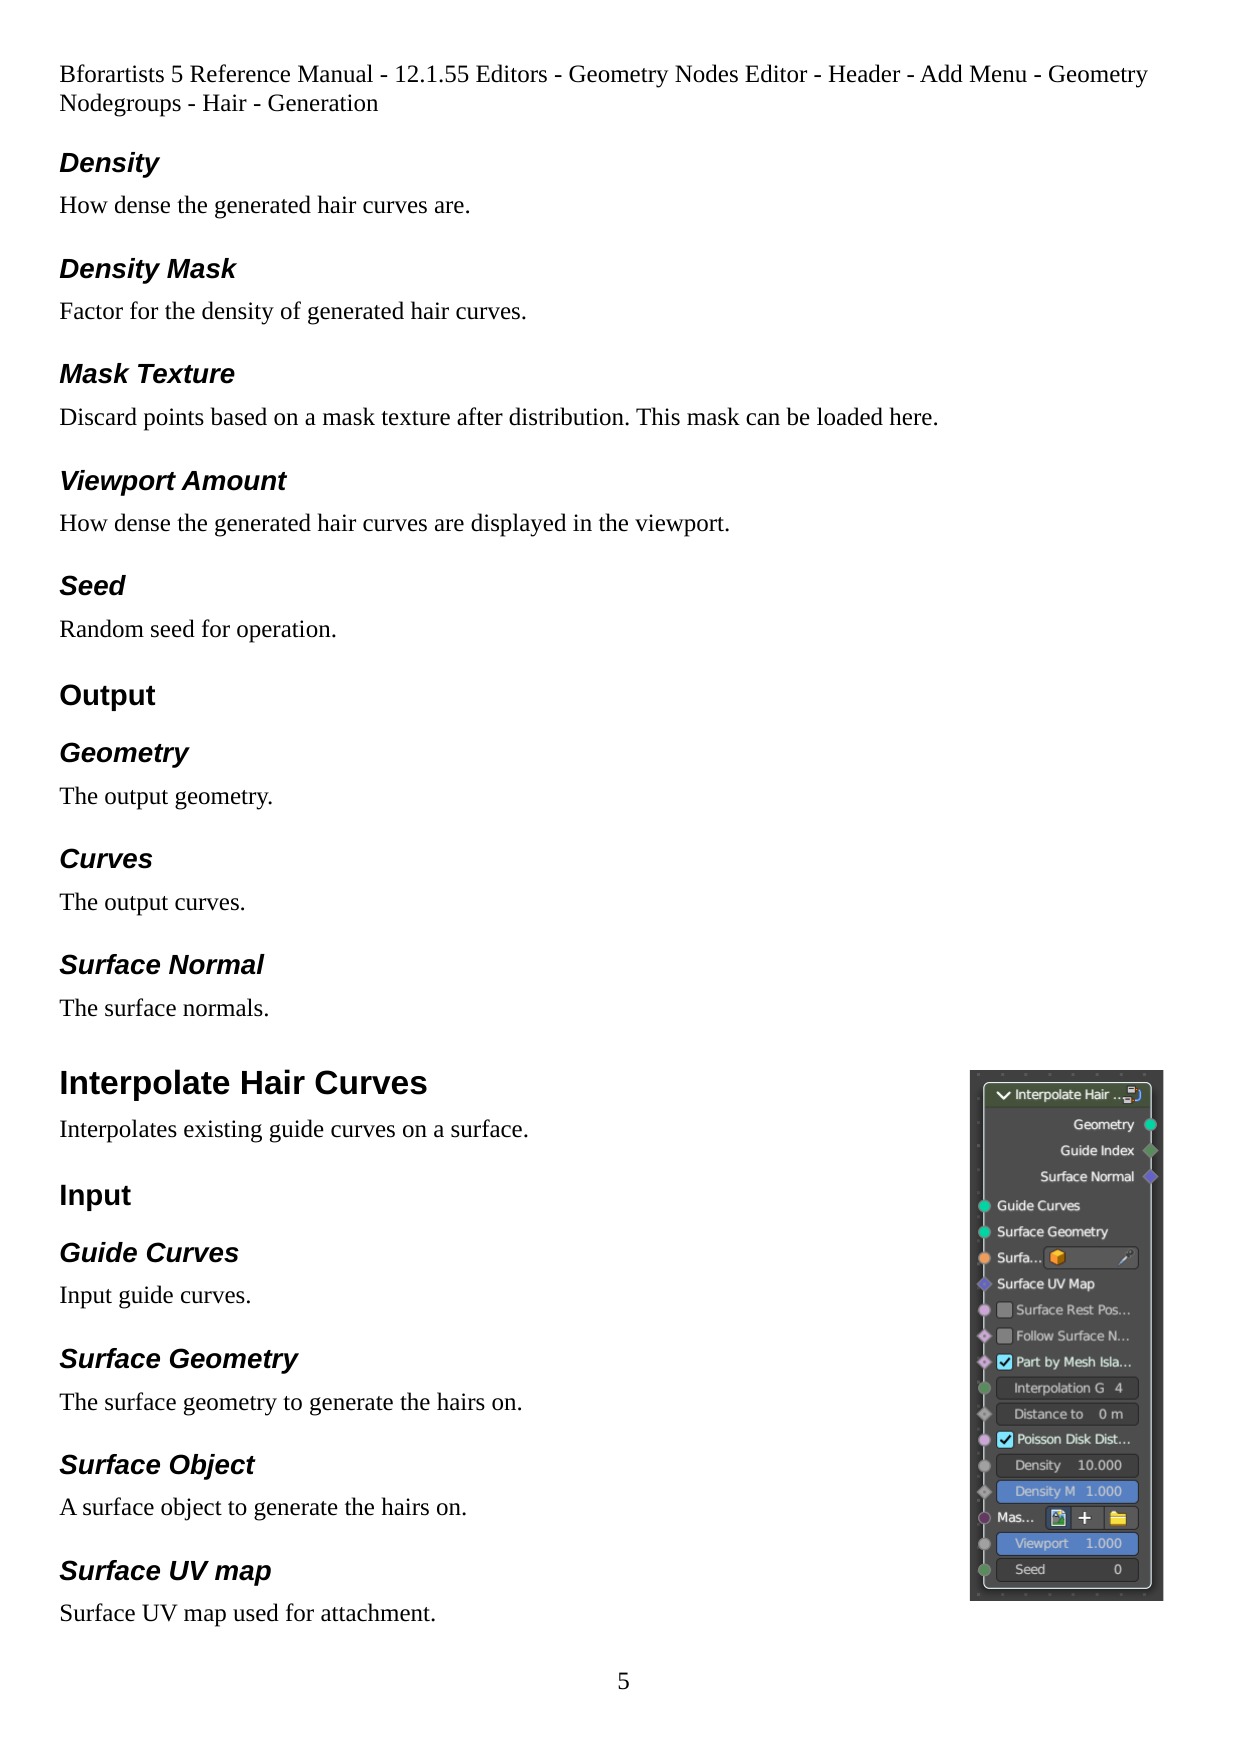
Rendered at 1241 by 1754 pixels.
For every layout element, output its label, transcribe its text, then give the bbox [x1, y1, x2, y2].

text [1164, 1281, 1181, 1309]
subtitle [1164, 1236, 1181, 1268]
text Interpolates existing guide curves on a surface. [59, 1114, 969, 1143]
subtitle Density Mask [59, 252, 1181, 284]
subtitle Surface Geometry [59, 1342, 969, 1374]
subtitle Output [59, 678, 1181, 712]
text Discard points based on a mask texture after distribution. This mask can be loaded here. [59, 402, 1181, 431]
text Factor for the density of generated hair curves. [59, 296, 1181, 325]
subtitle [1164, 1448, 1181, 1480]
subtitle Interpolate Hair Curves [59, 1063, 1181, 1101]
subtitle Seed [59, 570, 1181, 602]
subtitle [1164, 1554, 1181, 1586]
text The surface normals. [59, 993, 1181, 1022]
subtitle [1164, 1177, 1181, 1211]
text The output geometry. [59, 781, 1181, 810]
text How dense the generated hair curves are. [59, 190, 1181, 219]
text Surface UV map used for attachment. [59, 1598, 1181, 1627]
subtitle Geometry [59, 737, 1181, 768]
subtitle Surface UV map [59, 1554, 969, 1586]
subtitle Curves [59, 842, 1181, 874]
subtitle Input [59, 1177, 969, 1211]
text The output curves. [59, 887, 1181, 916]
subtitle Density [59, 146, 1181, 178]
subtitle Surface Normal [59, 948, 1181, 980]
text Input guide curves. [59, 1281, 969, 1309]
subtitle Viewport Amount [59, 464, 1181, 496]
subtitle Mask Texture [59, 358, 1181, 390]
text The surface geometry to generate the hairs on. [59, 1387, 969, 1415]
text How dense the generated hair curves are displayed in the viewport. [59, 508, 1181, 537]
subtitle Guide Curves [59, 1236, 969, 1268]
picture [969, 1070, 1164, 1601]
text A surface object to generate the hairs on. [59, 1492, 969, 1521]
subtitle Surface Object [59, 1448, 969, 1480]
text Random seed for operation. [59, 614, 1181, 643]
subtitle [1164, 1342, 1181, 1374]
